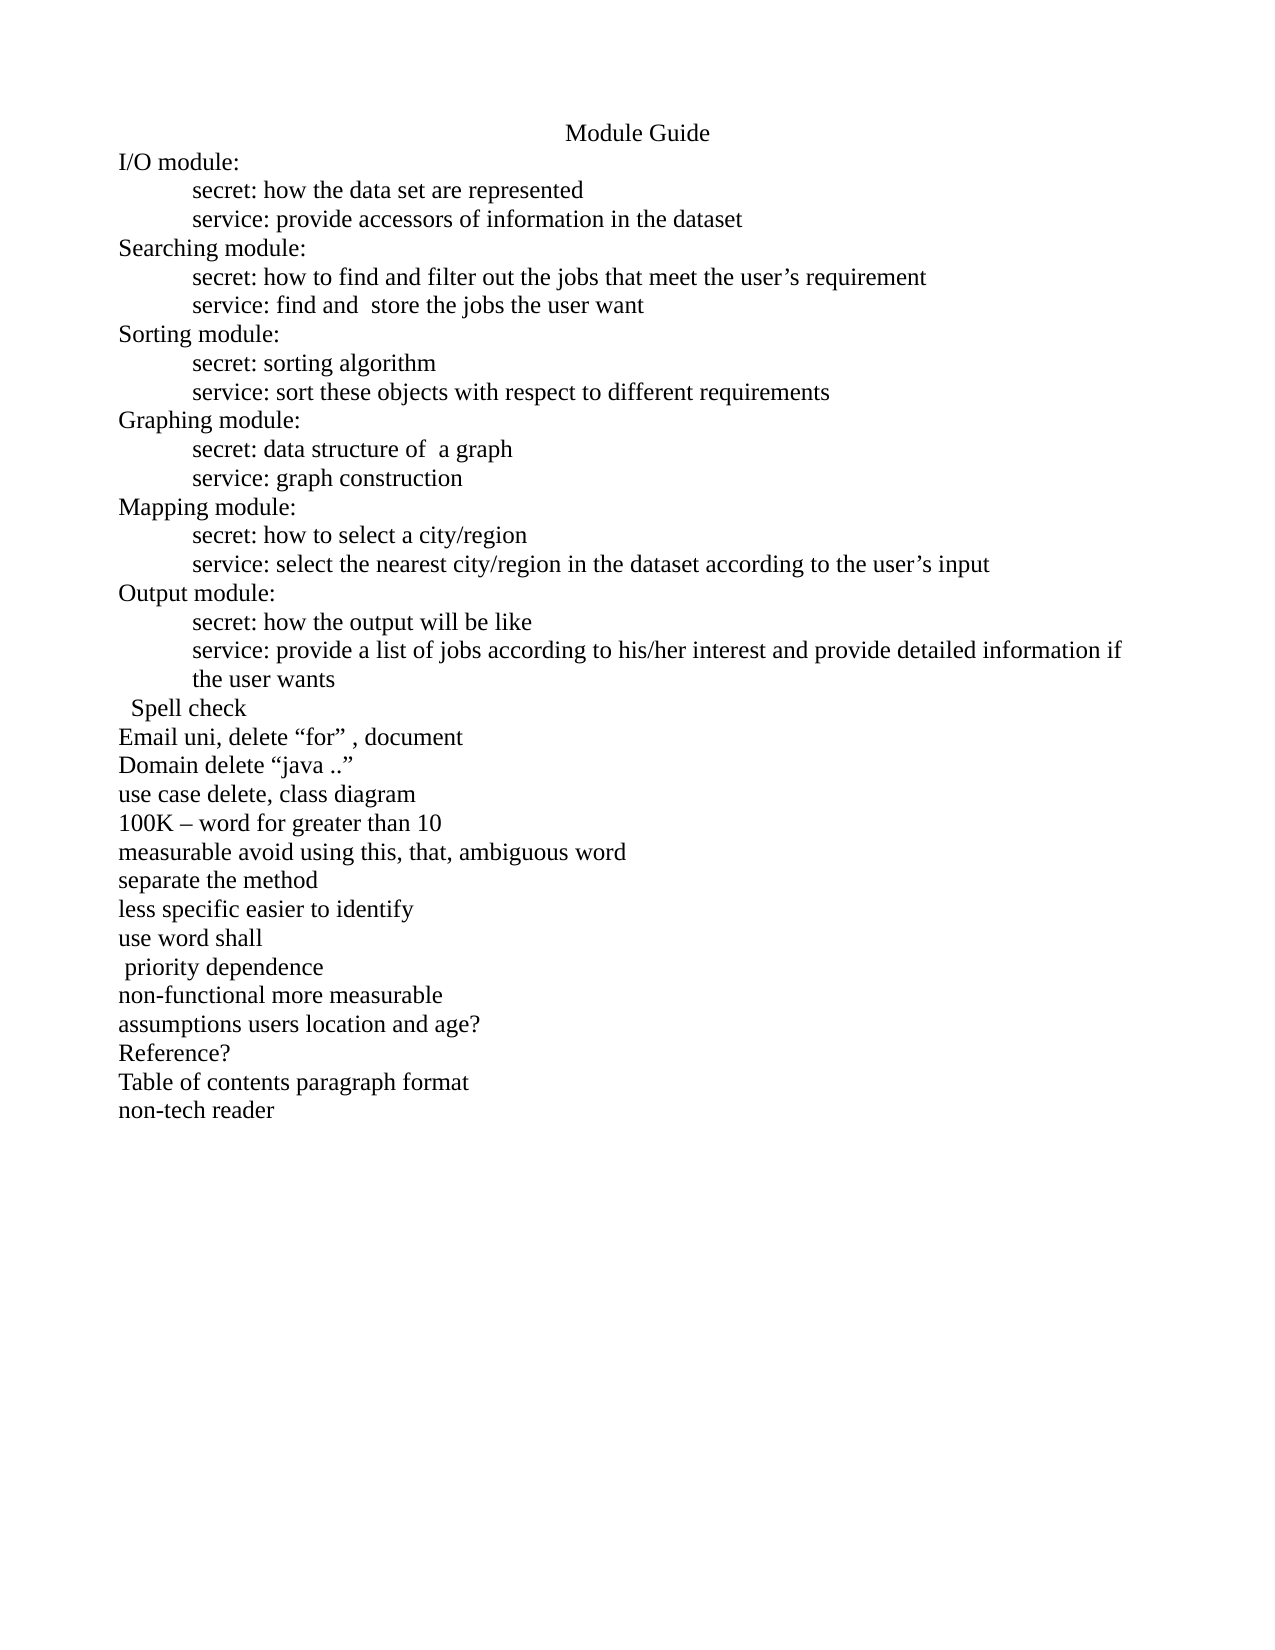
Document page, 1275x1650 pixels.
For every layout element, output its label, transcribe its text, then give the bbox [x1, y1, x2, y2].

text service: find and store the jobs the user want [118, 291, 1157, 319]
text Table of contents paragraph format [118, 1067, 1157, 1096]
text Mapping module: [118, 492, 1157, 521]
text Graphing module: [118, 406, 1157, 434]
text priority dependence [118, 952, 1157, 981]
text service: sort these objects with respect to different requirements [118, 377, 1157, 406]
text Module Guide [118, 118, 1157, 147]
text Reference? [118, 1038, 1157, 1067]
text Output module: [118, 578, 1157, 607]
text non-functional more measurable [118, 981, 1157, 1009]
text measurable avoid using this, that, ambiguous word [118, 837, 1157, 866]
text secret: how to select a city/region [118, 521, 1157, 549]
text Spell check [118, 693, 1157, 722]
text secret: sorting algorithm [118, 348, 1157, 377]
text service: select the nearest city/region in the dataset according to the user’s input [118, 549, 1157, 578]
text use word shall [118, 923, 1157, 952]
text 100K – word for greater than 10 [118, 808, 1157, 837]
text Domain delete “java ..” [118, 751, 1157, 779]
text I/O module: [118, 147, 1157, 176]
text Email uni, delete “for” , document [118, 722, 1157, 751]
text service: provide accessors of information in the dataset [118, 204, 1157, 233]
text secret: how to find and filter out the jobs that meet the user’s requirement [118, 262, 1157, 291]
text Sorting module: [118, 319, 1157, 348]
text non-tech reader [118, 1096, 1157, 1124]
text secret: how the output will be like [118, 607, 1157, 636]
text service: provide a list of jobs according to his/her interest and provide detailed information if the user wants [118, 636, 1157, 693]
text assumptions users location and age? [118, 1009, 1157, 1038]
text secret: data structure of a graph [118, 434, 1157, 463]
text less specific easier to identify [118, 894, 1157, 923]
text secret: how the data set are represented [118, 176, 1157, 204]
text service: graph construction [118, 463, 1157, 492]
text use case delete, class diagram [118, 779, 1157, 808]
text Searching module: [118, 233, 1157, 262]
text separate the method [118, 866, 1157, 894]
